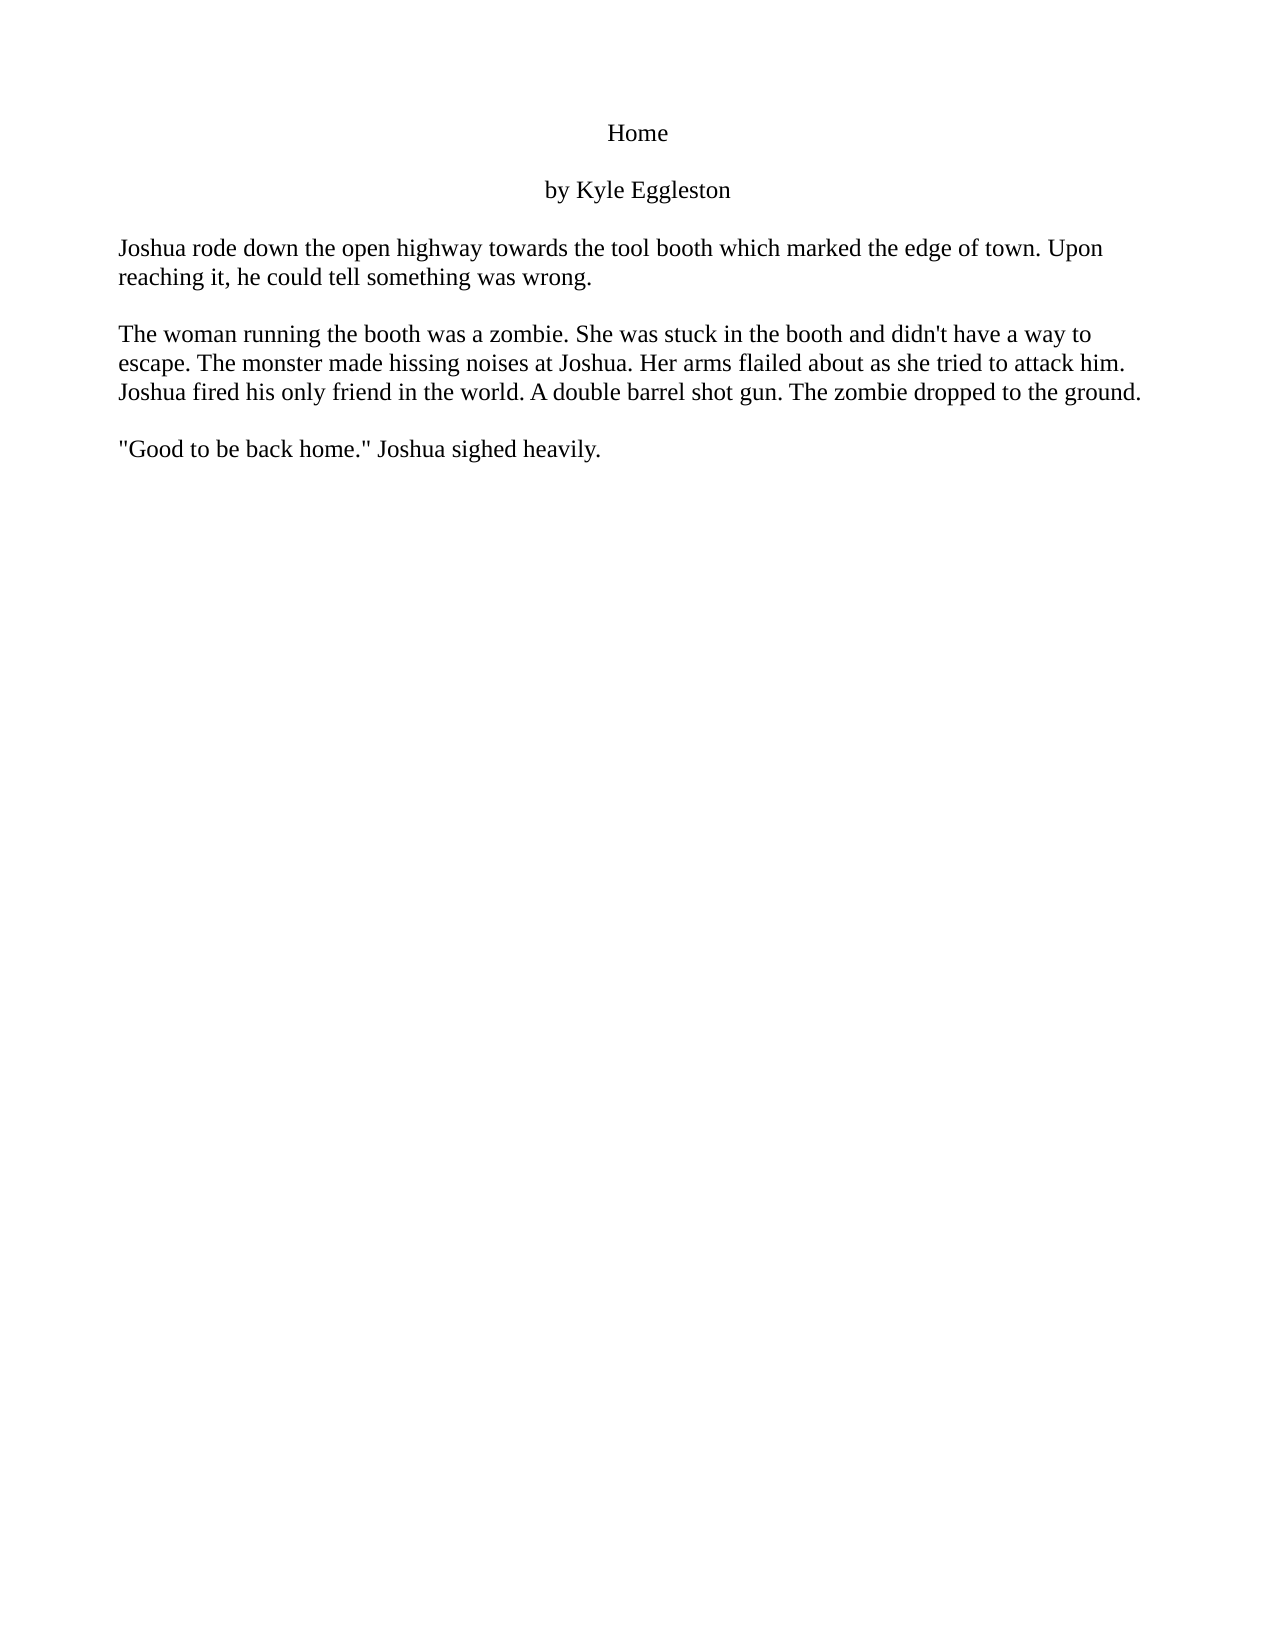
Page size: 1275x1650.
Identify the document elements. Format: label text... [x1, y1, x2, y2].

text "Good to be back home." Joshua sighed heavily. [118, 434, 1157, 463]
text The woman running the booth was a zombie. She was stuck in the booth and didn't have a way to escape. The monster made hissing noises at Joshua. Her arms flailed about as she tried to attack him. Joshua fired his only friend in the world. A double barrel shot gun. The zombie dropped to the ground. [118, 319, 1157, 406]
text by Kyle Eggleston [118, 176, 1157, 204]
text Joshua rode down the open highway towards the tool booth which marked the edge of town. Upon reaching it, he could tell something was wrong. [118, 233, 1157, 291]
text Home [118, 118, 1157, 147]
